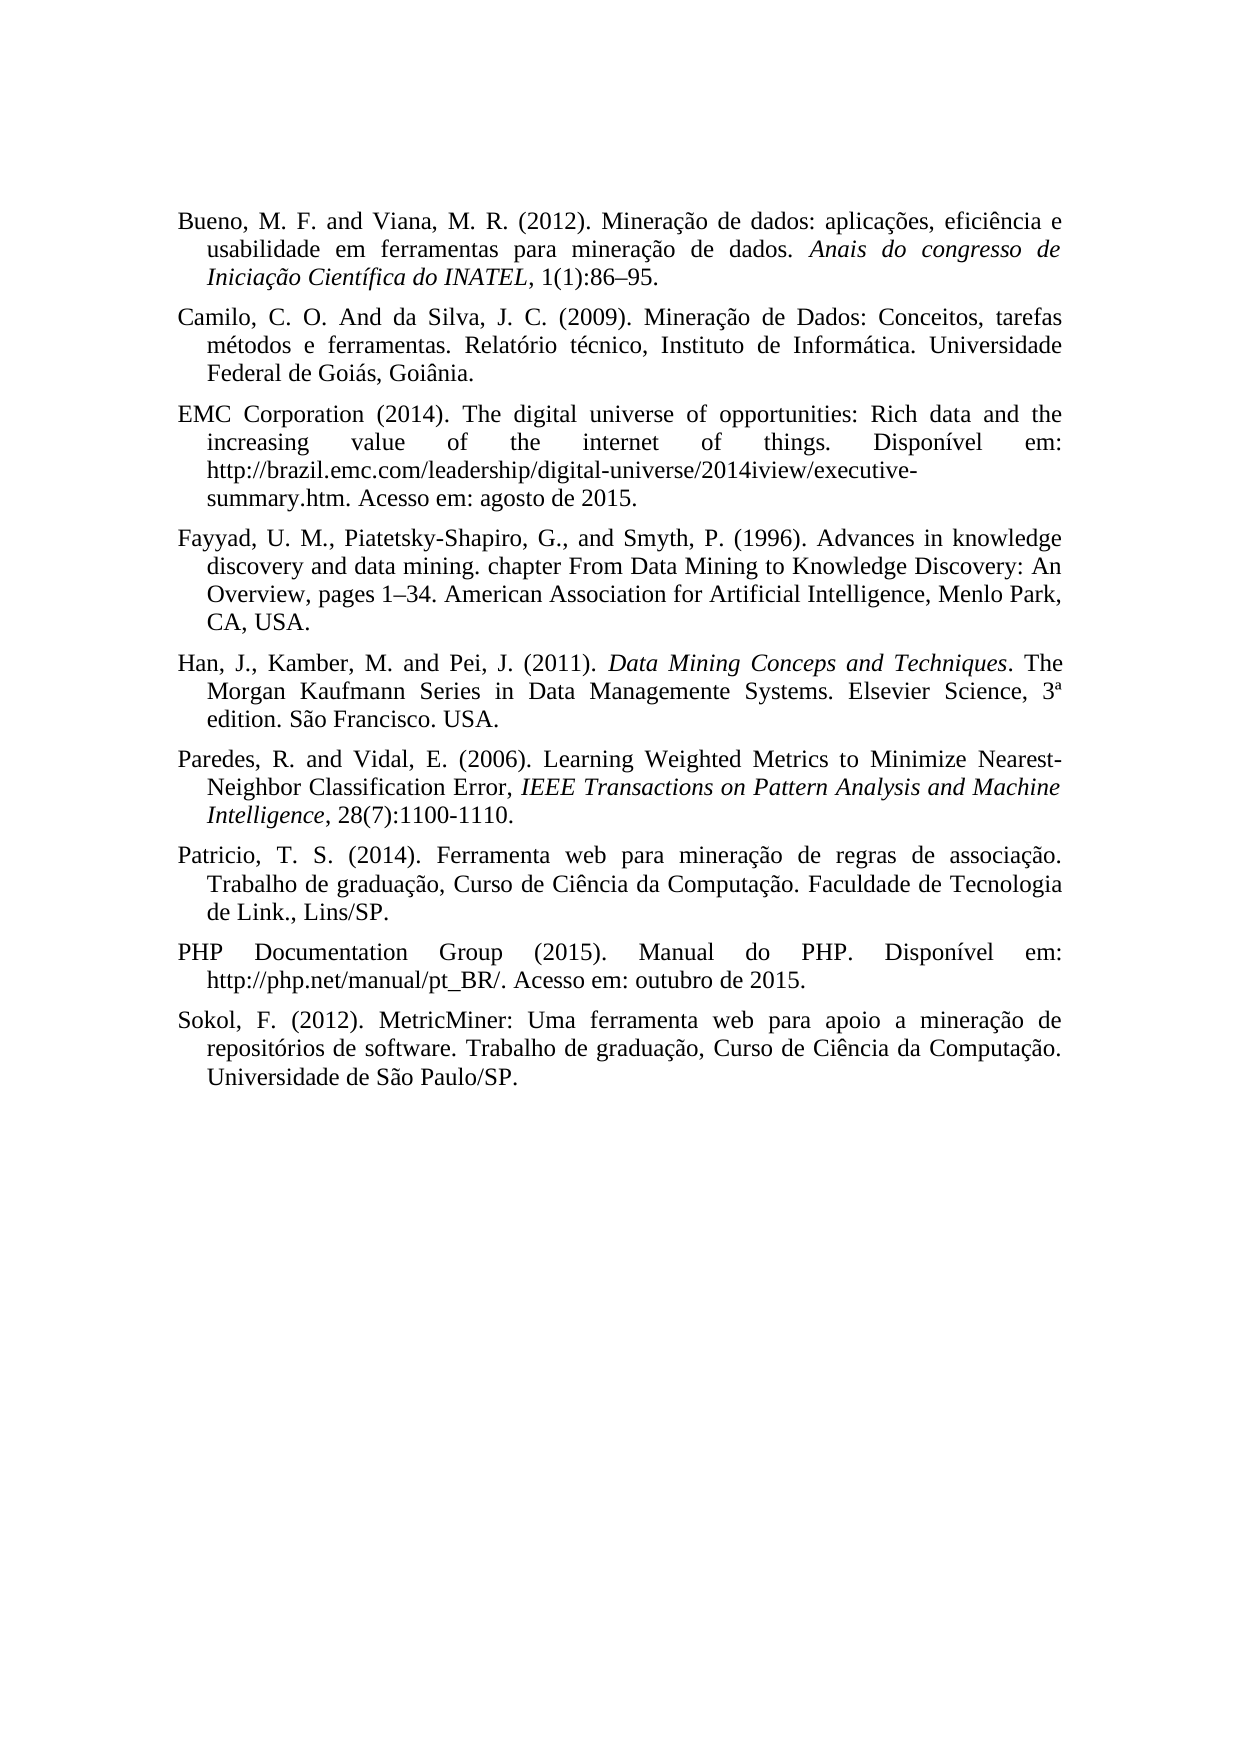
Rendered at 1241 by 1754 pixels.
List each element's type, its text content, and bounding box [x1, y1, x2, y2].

text Paredes, R. and Vidal, E. (2006). Learning Weighted Metrics to Minimize Nearest-Neighbor Classification Error, IEEE Transactions on Pattern Analysis and Machine Intelligence, 28(7):1100-1110. [177, 745, 1063, 829]
text PHP Documentation Group (2015). Manual do PHP. Disponível em: http://php.net/manual/pt_BR/. Acesso em: outubro de 2015. [177, 938, 1063, 994]
text EMC Corporation (2014). The digital universe of opportunities: Rich data and the increasing value of the internet of things. Disponível em: http://brazil.emc.com/leadership/digital-universe/2014iview/executive-summary.htm. Acesso em: agosto de 2015. [177, 399, 1063, 512]
text Sokol, F. (2012). MetricMiner: Uma ferramenta web para apoio a mineração de repositórios de software. Trabalho de graduação, Curso de Ciência da Computação. Universidade de São Paulo/SP. [177, 1006, 1063, 1090]
text Camilo, C. O. And da Silva, J. C. (2009). Mineração de Dados: Conceitos, tarefas métodos e ferramentas. Relatório técnico, Instituto de Informática. Universidade Federal de Goiás, Goiânia. [177, 303, 1063, 387]
text Patricio, T. S. (2014). Ferramenta web para mineração de regras de associação. Trabalho de graduação, Curso de Ciência da Computação. Faculdade de Tecnologia de Link., Lins/SP. [177, 841, 1063, 926]
text Fayyad, U. M., Piatetsky-Shapiro, G., and Smyth, P. (1996). Advances in knowledge discovery and data mining. chapter From Data Mining to Knowledge Discovery: An Overview, pages 1–34. American Association for Artificial Intelligence, Menlo Park, CA, USA. [177, 524, 1063, 636]
text Bueno, M. F. and Viana, M. R. (2012). Mineração de dados: aplicações, eficiência e usabilidade em ferramentas para mineração de dados. Anais do congresso de Iniciação Científica do INATEL, 1(1):86–95. [177, 207, 1063, 291]
text Han, J., Kamber, M. and Pei, J. (2011). Data Mining Conceps and Techniques. The Morgan Kaufmann Series in Data Managemente Systems. Elsevier Science, 3ª edition. São Francisco. USA. [177, 648, 1063, 733]
